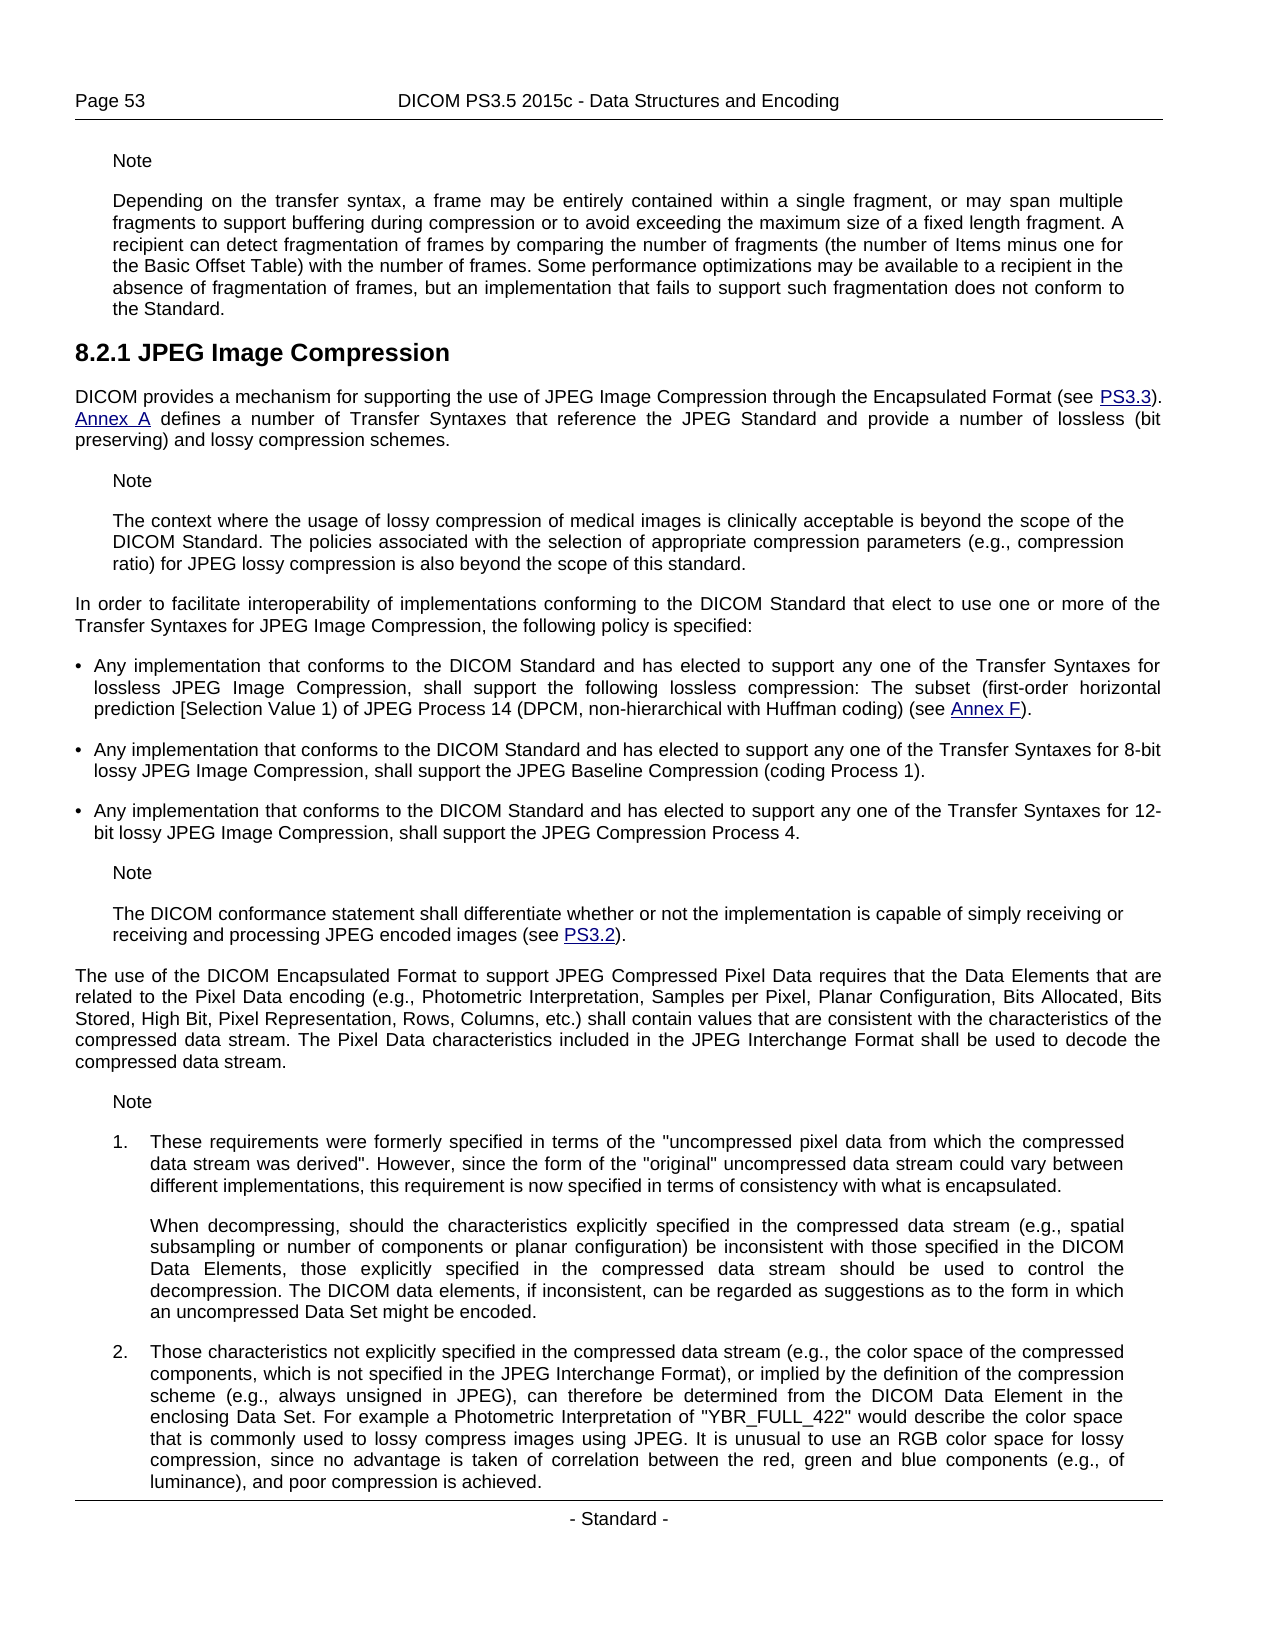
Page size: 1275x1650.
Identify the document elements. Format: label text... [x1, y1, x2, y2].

text The context where the usage of lossy compression of medical images is clinically acceptable is beyond the scope of the DICOM Standard. The policies associated with the selection of appropriate compression parameters (e.g., compression ratio) for JPEG lossy compression is also beyond the scope of this standard. [112, 510, 1125, 574]
text Note [112, 150, 1125, 172]
list Any implementation that conforms to the DICOM Standard and has elected to support any one of the Transfer Syntaxes for 12-bit lossy JPEG Image Compression, shall support the JPEG Compression Process 4. [75, 800, 1162, 843]
text Note [112, 1091, 1125, 1112]
list Any implementation that conforms to the DICOM Standard and has elected to support any one of the Transfer Syntaxes for lossless JPEG Image Compression, shall support the following lossless compression: The subset (first-order horizontal prediction [Selection Value 1) of JPEG Process 14 (DPCM, non-hierarchical with Huffman coding) (see Annex F). [75, 655, 1162, 720]
text Note [112, 862, 1125, 884]
text 8.2.1 JPEG Image Compression [75, 338, 1162, 367]
list When decompressing, should the characteristics explicitly specified in the compressed data stream (e.g., spatial subsampling or number of components or planar configuration) be inconsistent with those specified in the DICOM Data Elements, those explicitly specified in the compressed data stream should be used to control the decompression. The DICOM data elements, if inconsistent, can be regarded as suggestions as to the form in which an uncompressed Data Set might be encoded. [112, 1215, 1125, 1322]
text Note [112, 469, 1125, 491]
list These requirements were formerly specified in terms of the "uncompressed pixel data from which the compressed data stream was derived". However, since the form of the "original" uncompressed data stream could vary between different implementations, this requirement is now specified in terms of consistency with what is encapsulated. [112, 1131, 1125, 1196]
list Those characteristics not explicitly specified in the compressed data stream (e.g., the color space of the compressed components, which is not specified in the JPEG Interchange Format), or implied by the definition of the compression scheme (e.g., always unsigned in JPEG), can therefore be determined from the DICOM Data Element in the enclosing Data Set. For example a Photometric Interpretation of "YBR_FULL_422" would describe the color space that is commonly used to lossy compress images using JPEG. It is unusual to use an RGB color space for lossy compression, since no advantage is taken of correlation between the red, green and blue components (e.g., of luminance), and poor compression is achieved. [112, 1341, 1125, 1492]
text In order to facilitate interoperability of implementations conforming to the DICOM Standard that elect to use one or more of the Transfer Syntaxes for JPEG Image Compression, the following policy is specified: [75, 593, 1162, 636]
text Depending on the transfer syntax, a frame may be entirely contained within a single fragment, or may span multiple fragments to support buffering during compression or to avoid exceeding the maximum size of a fixed length fragment. A recipient can detect fragmentation of frames by comparing the number of fragments (the number of Items minus one for the Basic Offset Table) with the number of frames. Some performance optimizations may be available to a recipient in the absence of fragmentation of frames, but an implementation that fails to support such fragmentation does not conform to the Standard. [112, 190, 1125, 320]
text The use of the DICOM Encapsulated Format to support JPEG Compressed Pixel Data requires that the Data Elements that are related to the Pixel Data encoding (e.g., Photometric Interpretation, Samples per Pixel, Planar Configuration, Bits Allocated, Bits Stored, High Bit, Pixel Representation, Rows, Columns, etc.) shall contain values that are consistent with the characteristics of the compressed data stream. The Pixel Data characteristics included in the JPEG Interchange Format shall be used to decode the compressed data stream. [75, 964, 1162, 1072]
text The DICOM conformance statement shall differentiate whether or not the implementation is capable of simply receiving or receiving and processing JPEG encoded images (see PS3.2). [112, 902, 1125, 946]
list Any implementation that conforms to the DICOM Standard and has elected to support any one of the Transfer Syntaxes for 8-bit lossy JPEG Image Compression, shall support the JPEG Baseline Compression (coding Process 1). [75, 738, 1162, 782]
text DICOM provides a mechanism for supporting the use of JPEG Image Compression through the Encapsulated Format (see PS3.3). Annex A defines a number of Transfer Syntaxes that reference the JPEG Standard and provide a number of lossless (bit preserving) and lossy compression schemes. [75, 386, 1162, 451]
